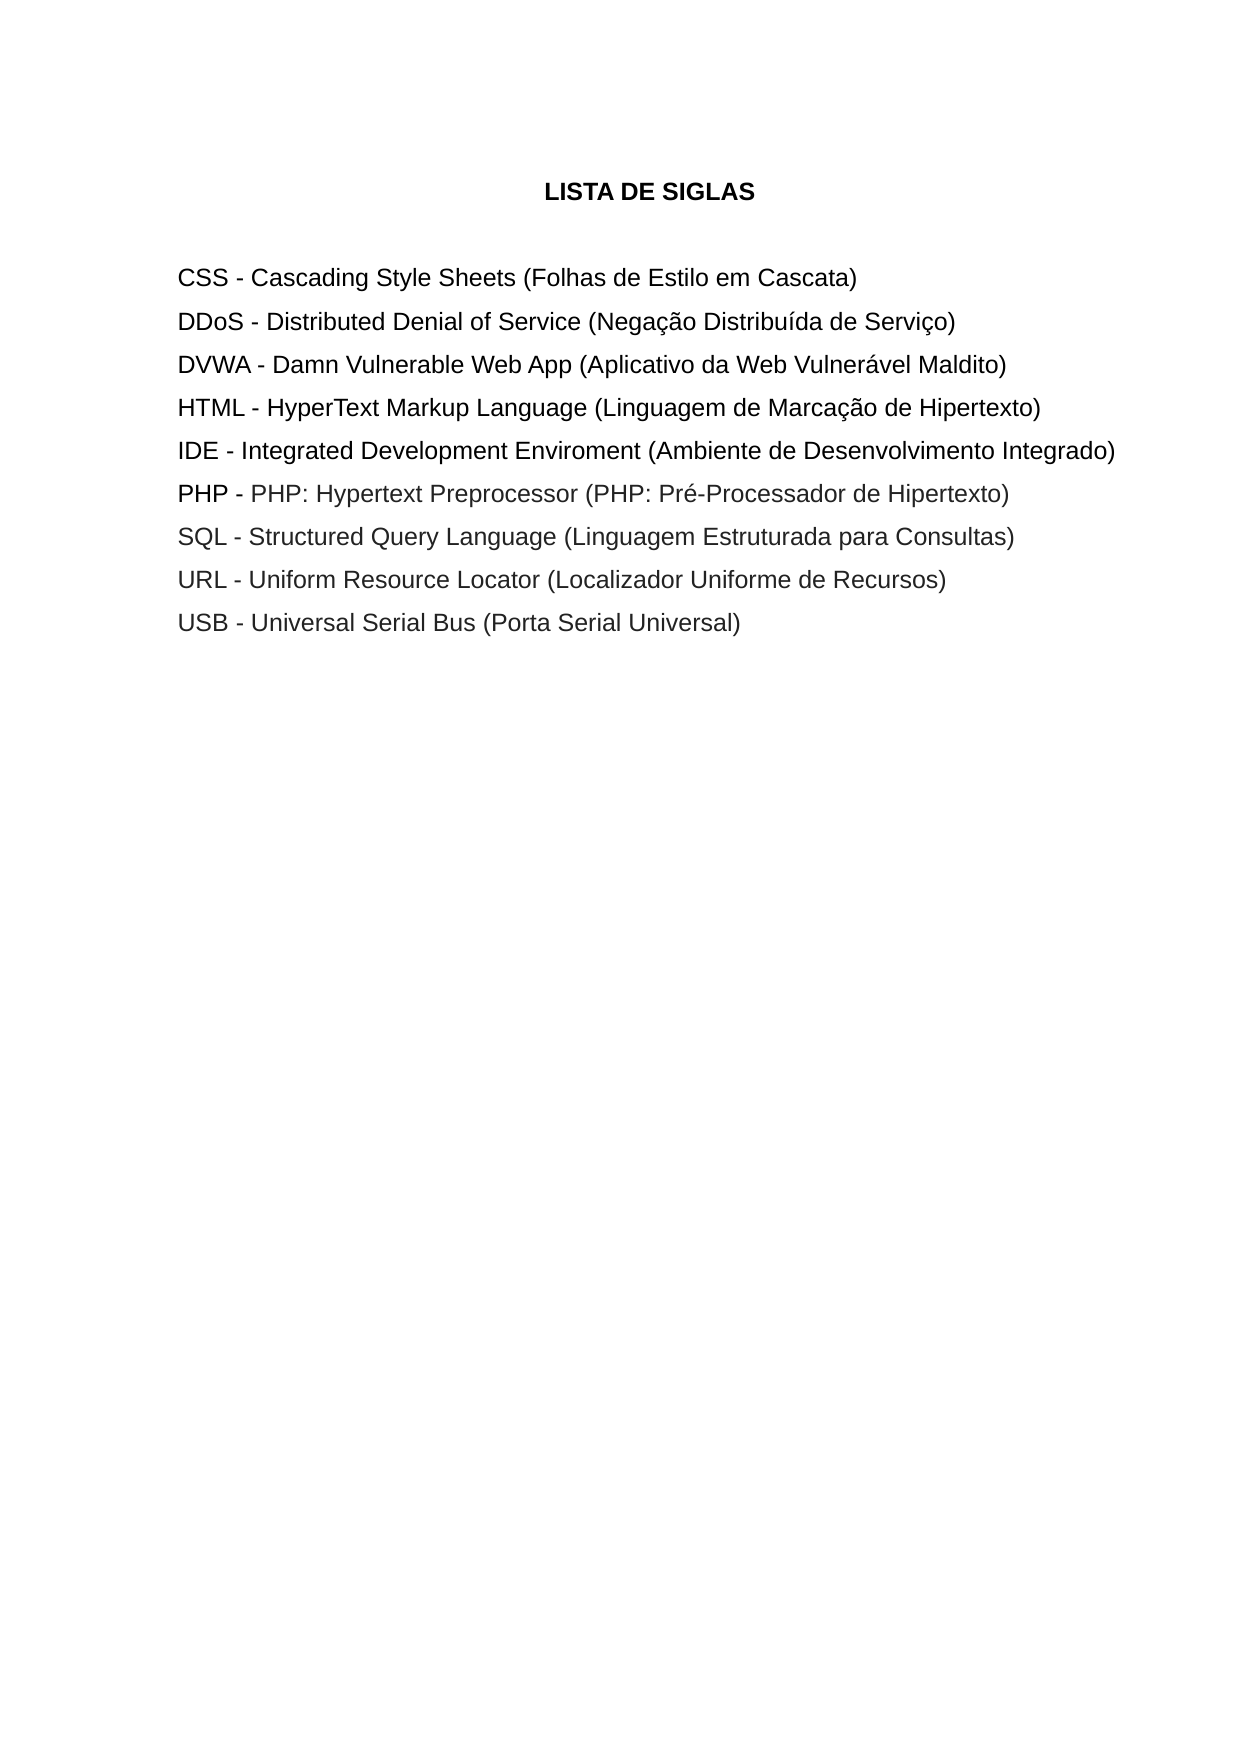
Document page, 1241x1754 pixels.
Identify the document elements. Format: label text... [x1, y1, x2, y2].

text IDE - Integrated Development Enviroment (Ambiente de Desenvolvimento Integrado) [177, 436, 1122, 465]
text LISTA DE SIGLAS [177, 177, 1122, 206]
text DVWA - Damn Vulnerable Web App (Aplicativo da Web Vulnerável Maldito) [177, 350, 1122, 378]
text PHP - PHP: Hypertext Preprocessor (PHP: Pré-Processador de Hipertexto) [177, 479, 1122, 508]
text SQL - Structured Query Language (Linguagem Estruturada para Consultas) [177, 522, 1122, 551]
text HTML - HyperText Markup Language (Linguagem de Marcação de Hipertexto) [177, 393, 1122, 422]
text USB - Universal Serial Bus (Porta Serial Universal) [177, 608, 1122, 637]
text DDoS - Distributed Denial of Service (Negação Distribuída de Serviço) [177, 307, 1122, 335]
text CSS - Cascading Style Sheets (Folhas de Estilo em Cascata) [177, 263, 1122, 292]
text URL - Uniform Resource Locator (Localizador Uniforme de Recursos) [177, 565, 1122, 594]
